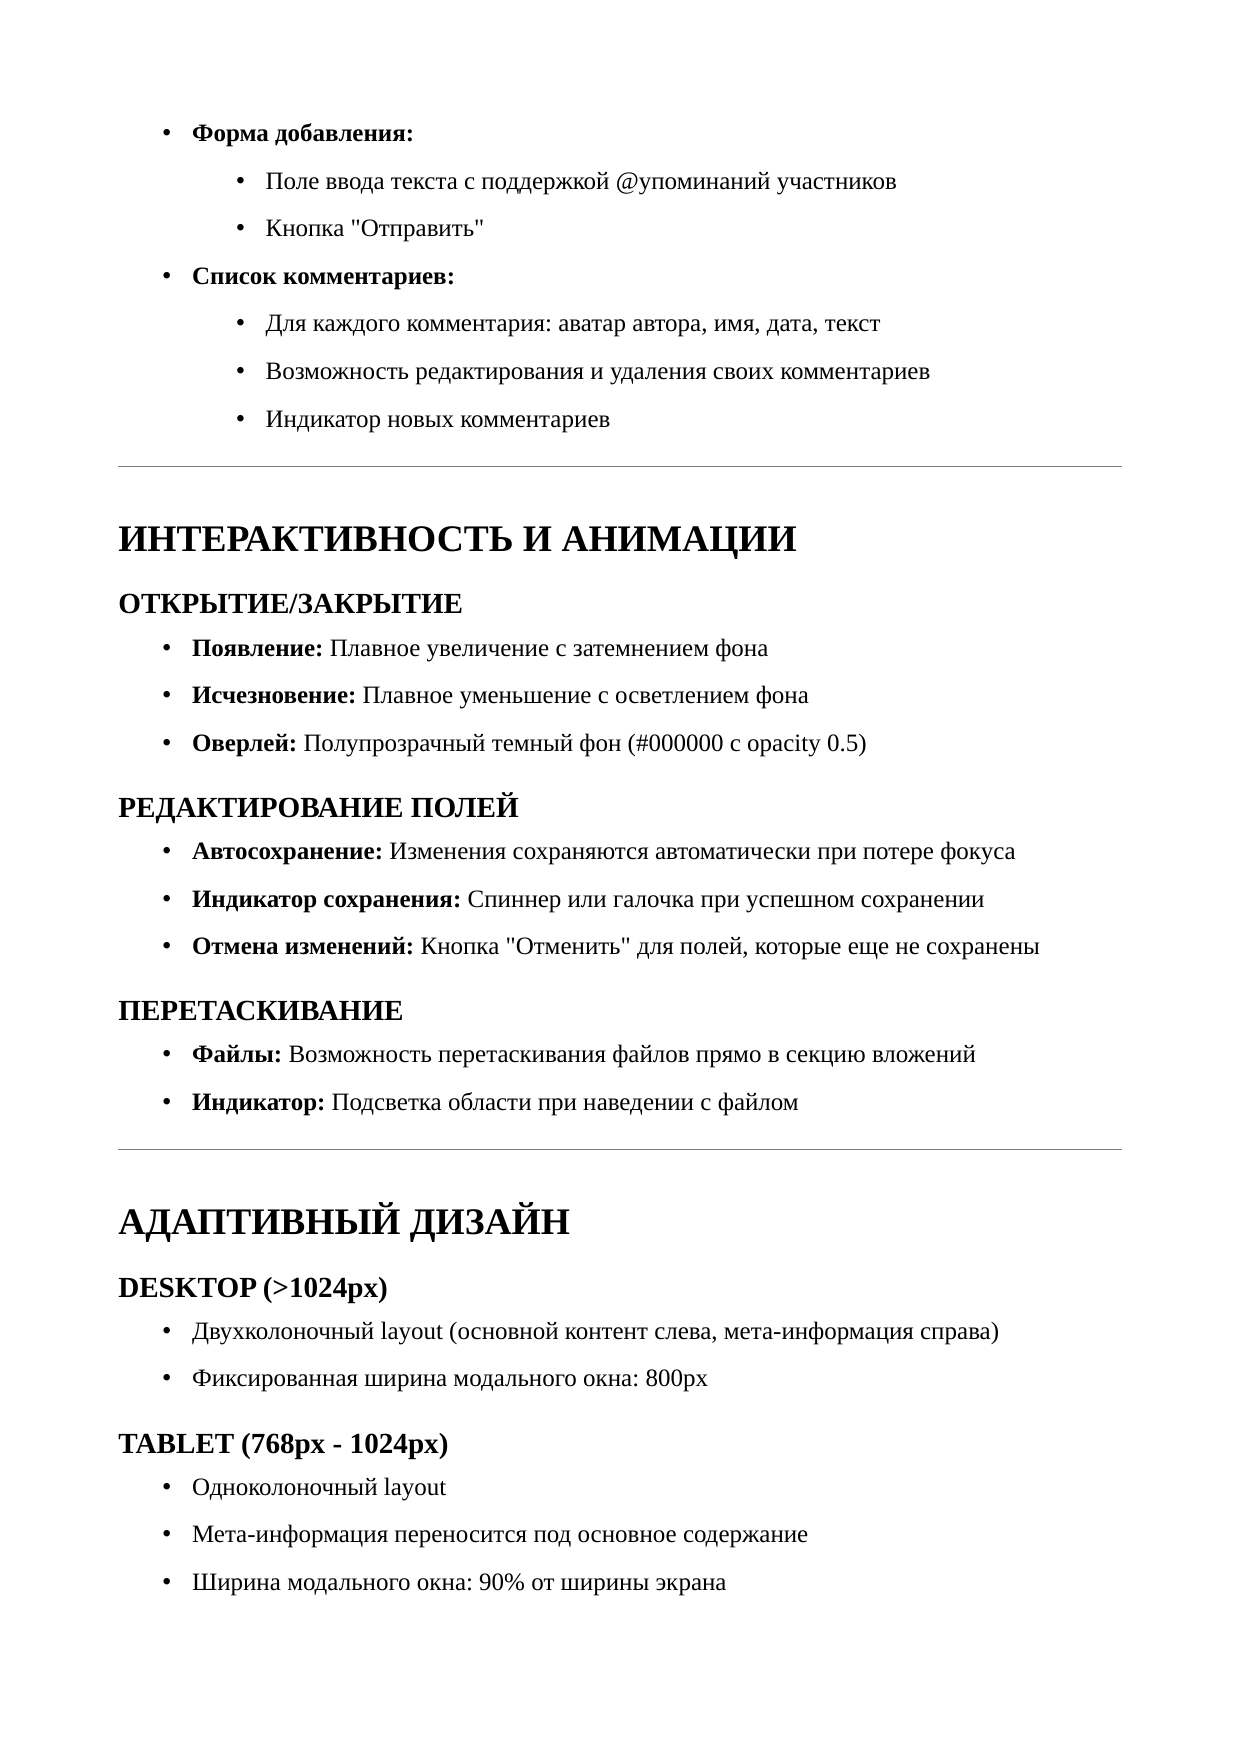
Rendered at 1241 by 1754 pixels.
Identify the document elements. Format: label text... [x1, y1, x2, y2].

list Файлы: Возможность перетаскивания файлов прямо в секцию вложений [162, 1039, 1122, 1068]
list Поле ввода текста с поддержкой @упоминаний участников [236, 166, 1122, 194]
list Индикатор сохранения: Спиннер или галочка при успешном сохранении [162, 884, 1122, 912]
list Индикатор: Подсветка области при наведении с файлом [162, 1087, 1122, 1116]
list Ширина модального окна: 90% от ширины экрана [162, 1567, 1122, 1596]
list Отмена изменений: Кнопка "Отменить" для полей, которые еще не сохранены [162, 931, 1122, 960]
list Форма добавления: [162, 118, 1122, 147]
list Мета-информация переносится под основное содержание [162, 1519, 1122, 1548]
list Автосохранение: Изменения сохраняются автоматически при потере фокуса [162, 836, 1122, 865]
list Исчезновение: Плавное уменьшение с осветлением фона [162, 680, 1122, 709]
list Кнопка "Отправить" [236, 213, 1122, 242]
list Возможность редактирования и удаления своих комментариев [236, 356, 1122, 385]
subtitle ПЕРЕТАСКИВАНИЕ [118, 993, 1122, 1027]
subtitle РЕДАКТИРОВАНИЕ ПОЛЕЙ [118, 790, 1122, 823]
list Одноколоночный layout [162, 1472, 1122, 1501]
list Для каждого комментария: аватар автора, имя, дата, текст [236, 308, 1122, 337]
subtitle TABLET (768px - 1024px) [118, 1426, 1122, 1459]
list Список комментариев: [162, 261, 1122, 290]
subtitle DESKTOP (>1024px) [118, 1270, 1122, 1303]
subtitle АДАПТИВНЫЙ ДИЗАЙН [118, 1200, 1122, 1243]
list Индикатор новых комментариев [236, 404, 1122, 432]
list Оверлей: Полупрозрачный темный фон (#000000 с opacity 0.5) [162, 728, 1122, 757]
subtitle ИНТЕРАКТИВНОСТЬ И АНИМАЦИИ [118, 516, 1122, 559]
subtitle ОТКРЫТИЕ/ЗАКРЫТИЕ [118, 587, 1122, 620]
list Появление: Плавное увеличение с затемнением фона [162, 633, 1122, 661]
list Фиксированная ширина модального окна: 800px [162, 1363, 1122, 1392]
list Двухколоночный layout (основной контент слева, мета-информация справа) [162, 1316, 1122, 1345]
